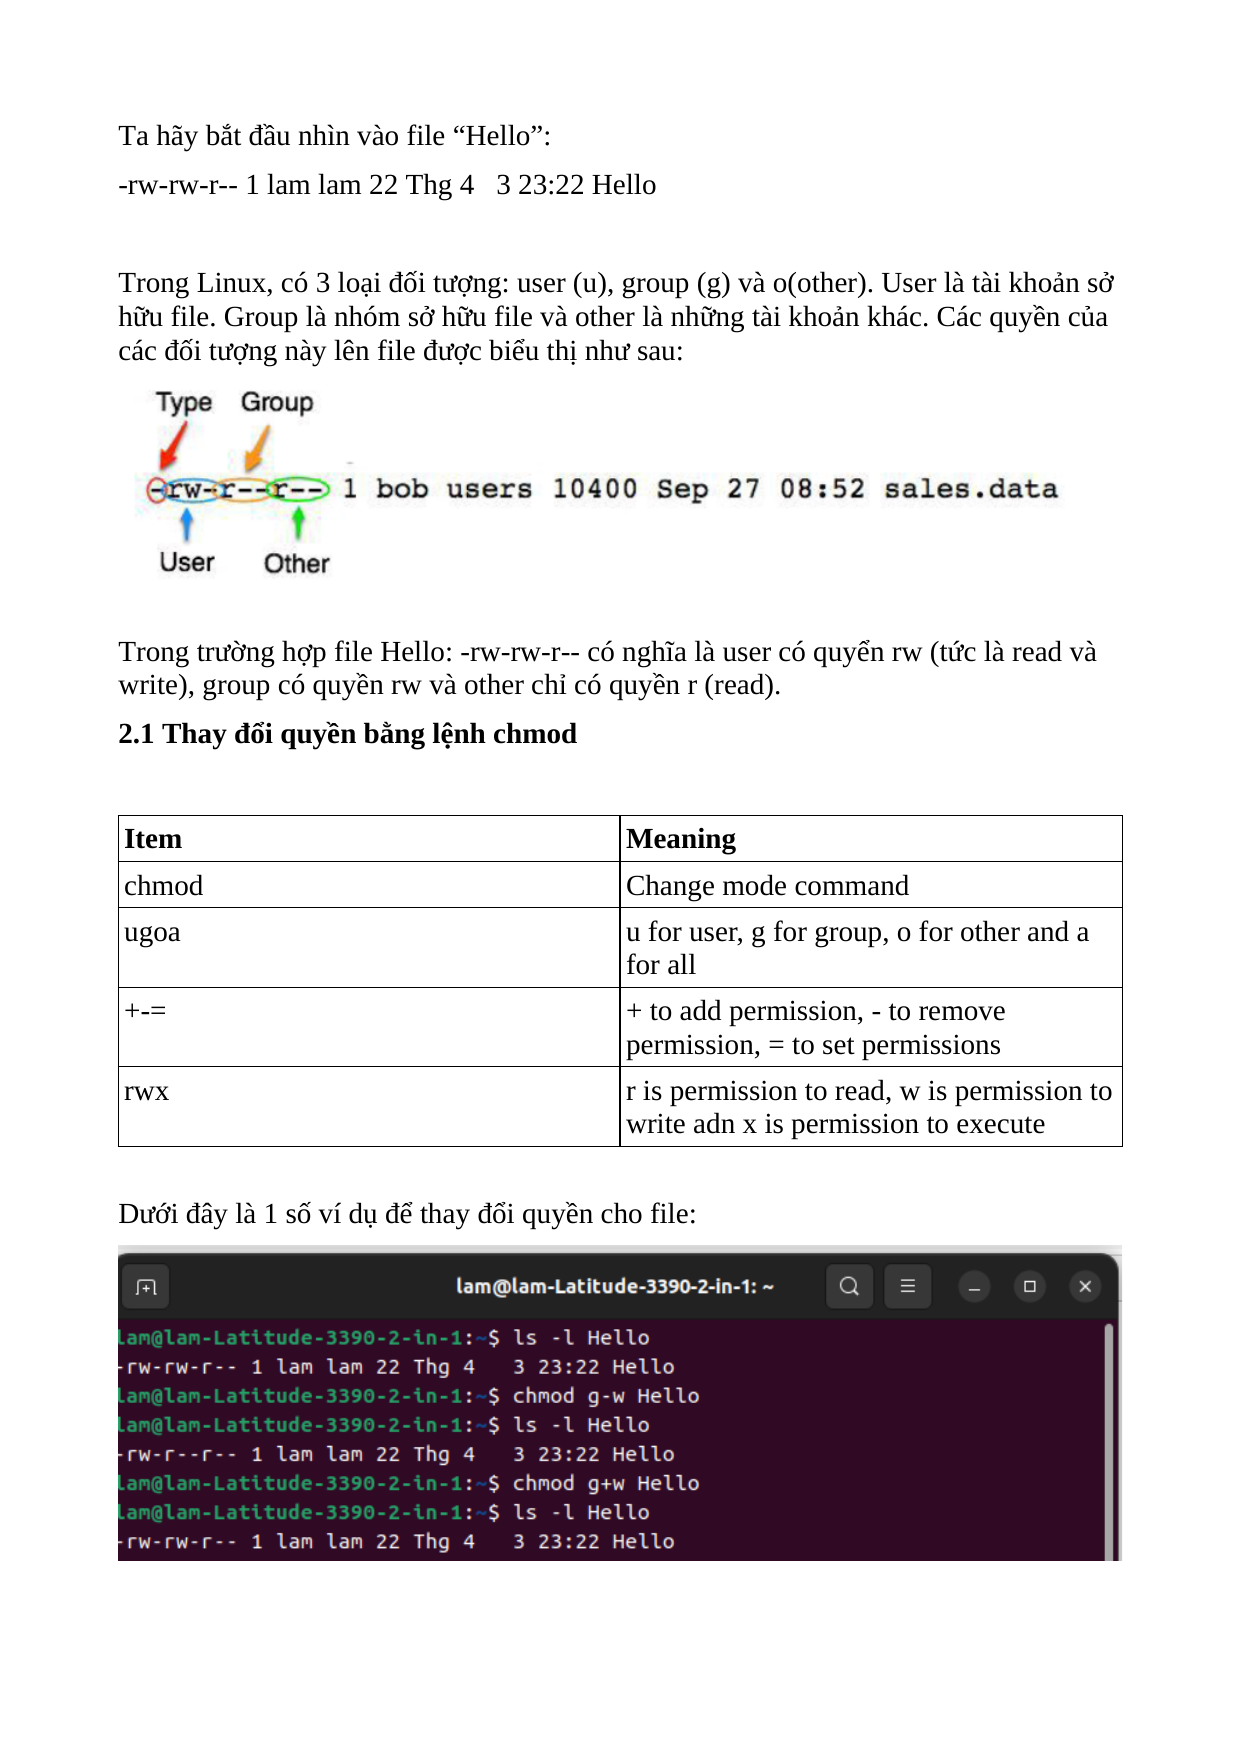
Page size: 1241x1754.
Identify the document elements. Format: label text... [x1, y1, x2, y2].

table_cell u for user, g for group, o for other and a for all [621, 908, 1122, 987]
table_cell +-= [119, 988, 619, 1066]
text Ta hãy bắt đầu nhìn vào file “Hello”: [118, 118, 1122, 152]
table_cell rwx [119, 1067, 619, 1146]
text Trong trường hợp file Hello: -rw-rw-r-- có nghĩa là user có quyển rw (tức là read và write), group có quyền rw và other chỉ có quyền r (read). [118, 634, 1122, 701]
table_header Meaning [621, 816, 1122, 861]
table_cell Change mode command [621, 862, 1122, 907]
table_cell + to add permission, - to remove permission, = to set permissions [621, 988, 1122, 1066]
table_cell ugoa [119, 908, 619, 987]
picture [118, 1245, 1123, 1561]
text Trong Linux, có 3 loại đối tượng: user (u), group (g) và o(other). User là tài khoản sở hữu file. Group là nhóm sở hữu file và other là những tài khoản khác. Các quyền của các đối tượng này lên file được biểu thị như sau: [118, 266, 1122, 366]
picture [118, 381, 1123, 585]
text -rw-rw-r-- 1 lam lam 22 Thg 4 3 23:22 Hello [118, 167, 1122, 201]
table_header Item [119, 816, 619, 861]
table_cell r is permission to read, w is permission to write adn x is permission to execute [621, 1067, 1122, 1146]
table_cell chmod [119, 862, 619, 907]
text Dưới đây là 1 số ví dụ để thay đổi quyền cho file: [118, 1196, 1122, 1229]
text 2.1 Thay đổi quyền bằng lệnh chmod [118, 717, 1122, 750]
